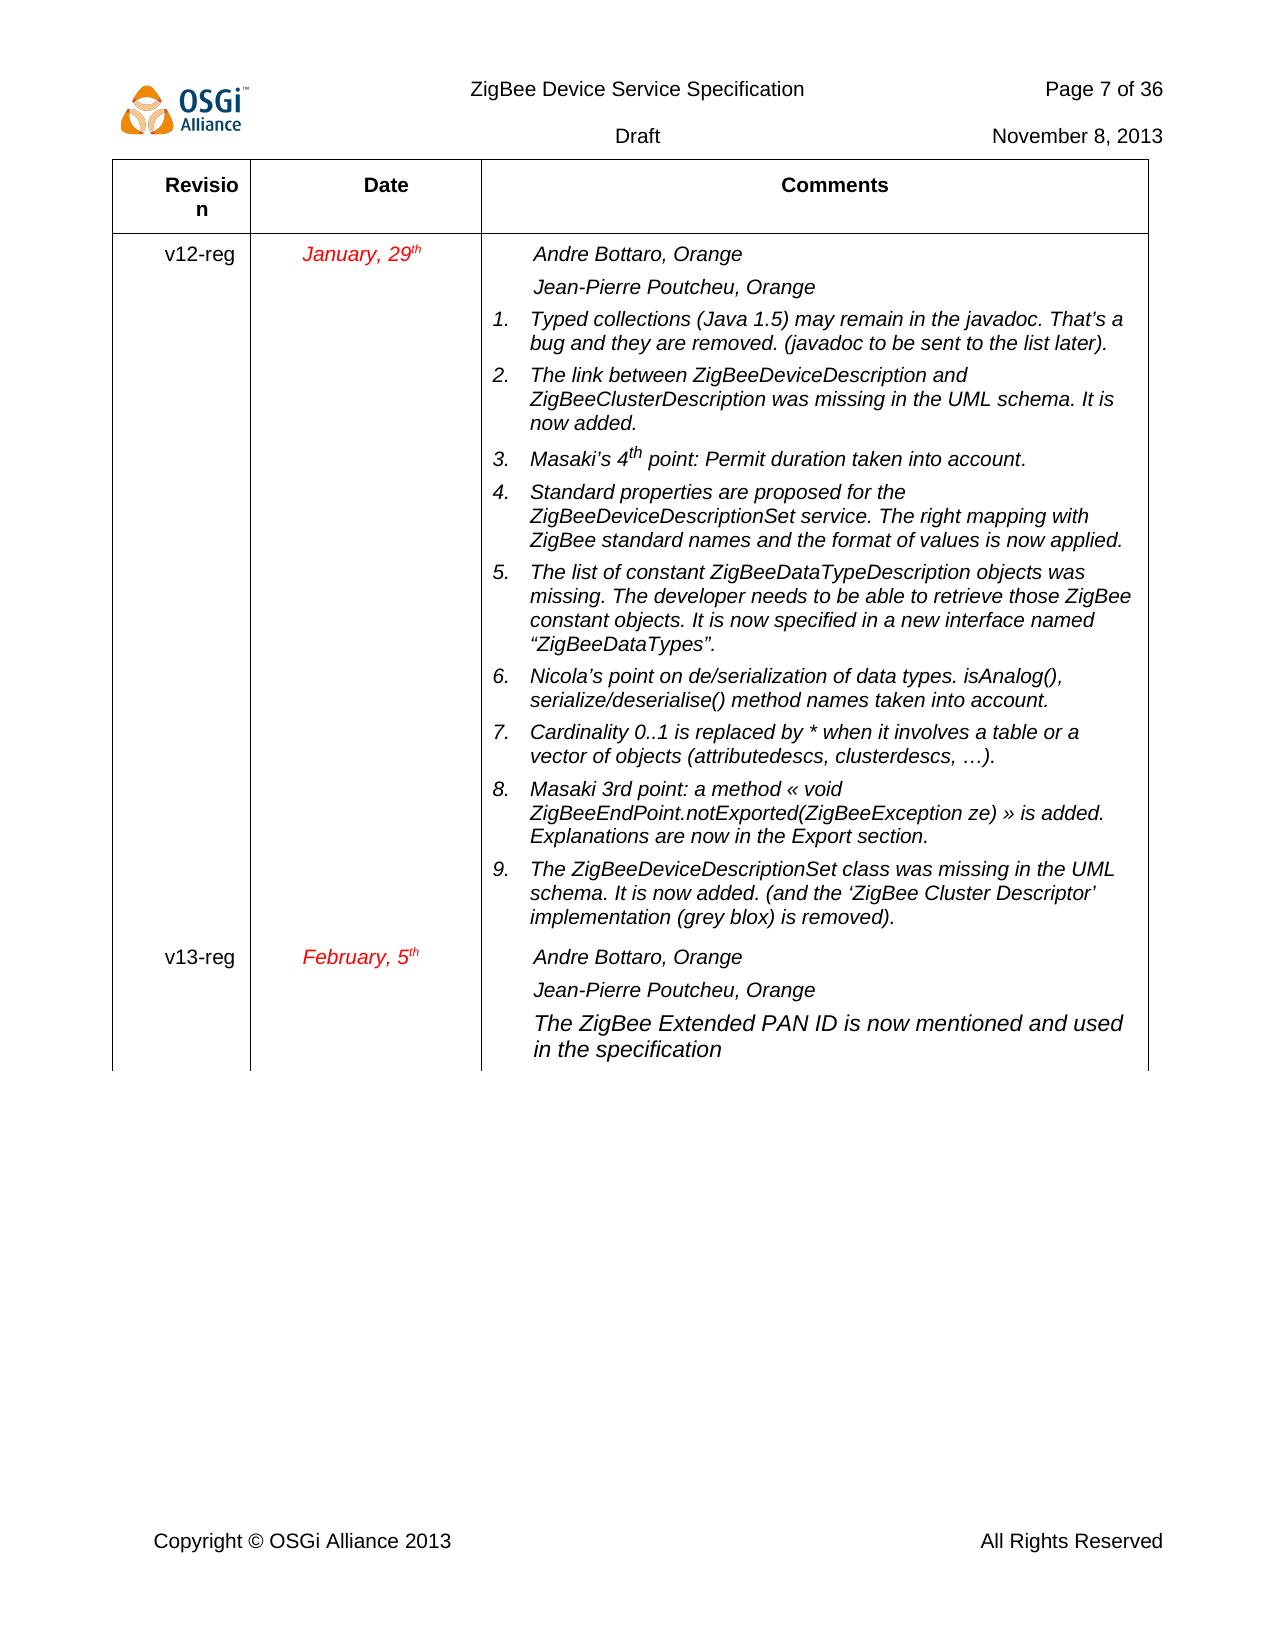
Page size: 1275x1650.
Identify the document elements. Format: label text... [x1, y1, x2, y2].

table_cell v13-reg [113, 937, 250, 1071]
table_header Revision [113, 160, 250, 233]
picture [113, 78, 257, 142]
table_cell January, 29th [251, 234, 481, 937]
table_cell v12-reg [113, 234, 250, 937]
table_cell February, 5th [251, 937, 481, 1071]
table_cell Andre Bottaro, Orange Jean-Pierre Poutcheu, Orange The ZigBee Extended PAN ID is now mentioned and used in the specification [482, 937, 1148, 1071]
table_header Date [251, 160, 481, 233]
table_cell Andre Bottaro, Orange Jean-Pierre Poutcheu, Orange Typed collections (Java 1.5) may remain in the javadoc. That’s a bug and they are removed. (javadoc to be sent to the list later). The link between ZigBeeDeviceDescription and ZigBeeClusterDescription was missing in the UML schema. It is now added. Masaki’s 4th point: Permit duration taken into account. Standard properties are proposed for the ZigBeeDeviceDescriptionSet service. The right mapping with ZigBee standard names and the format of values is now applied. The list of constant ZigBeeDataTypeDescription objects was missing. The developer needs to be able to retrieve those ZigBee constant objects. It is now specified in a new interface named “ZigBeeDataTypes”. Nicola’s point on de/serialization of data types. isAnalog(), serialize/deserialise() method names taken into account. Cardinality 0..1 is replaced by * when it involves a table or a vector of objects (attributedescs, clusterdescs, …). Masaki 3rd point: a method « void ZigBeeEndPoint.notExported(ZigBeeException ze) » is added. Explanations are now in the Export section. The ZigBeeDeviceDescriptionSet class was missing in the UML schema. It is now added. (and the ‘ZigBee Cluster Descriptor’ implementation (grey blox) is removed). [482, 234, 1148, 937]
table_header Comments [482, 160, 1148, 233]
